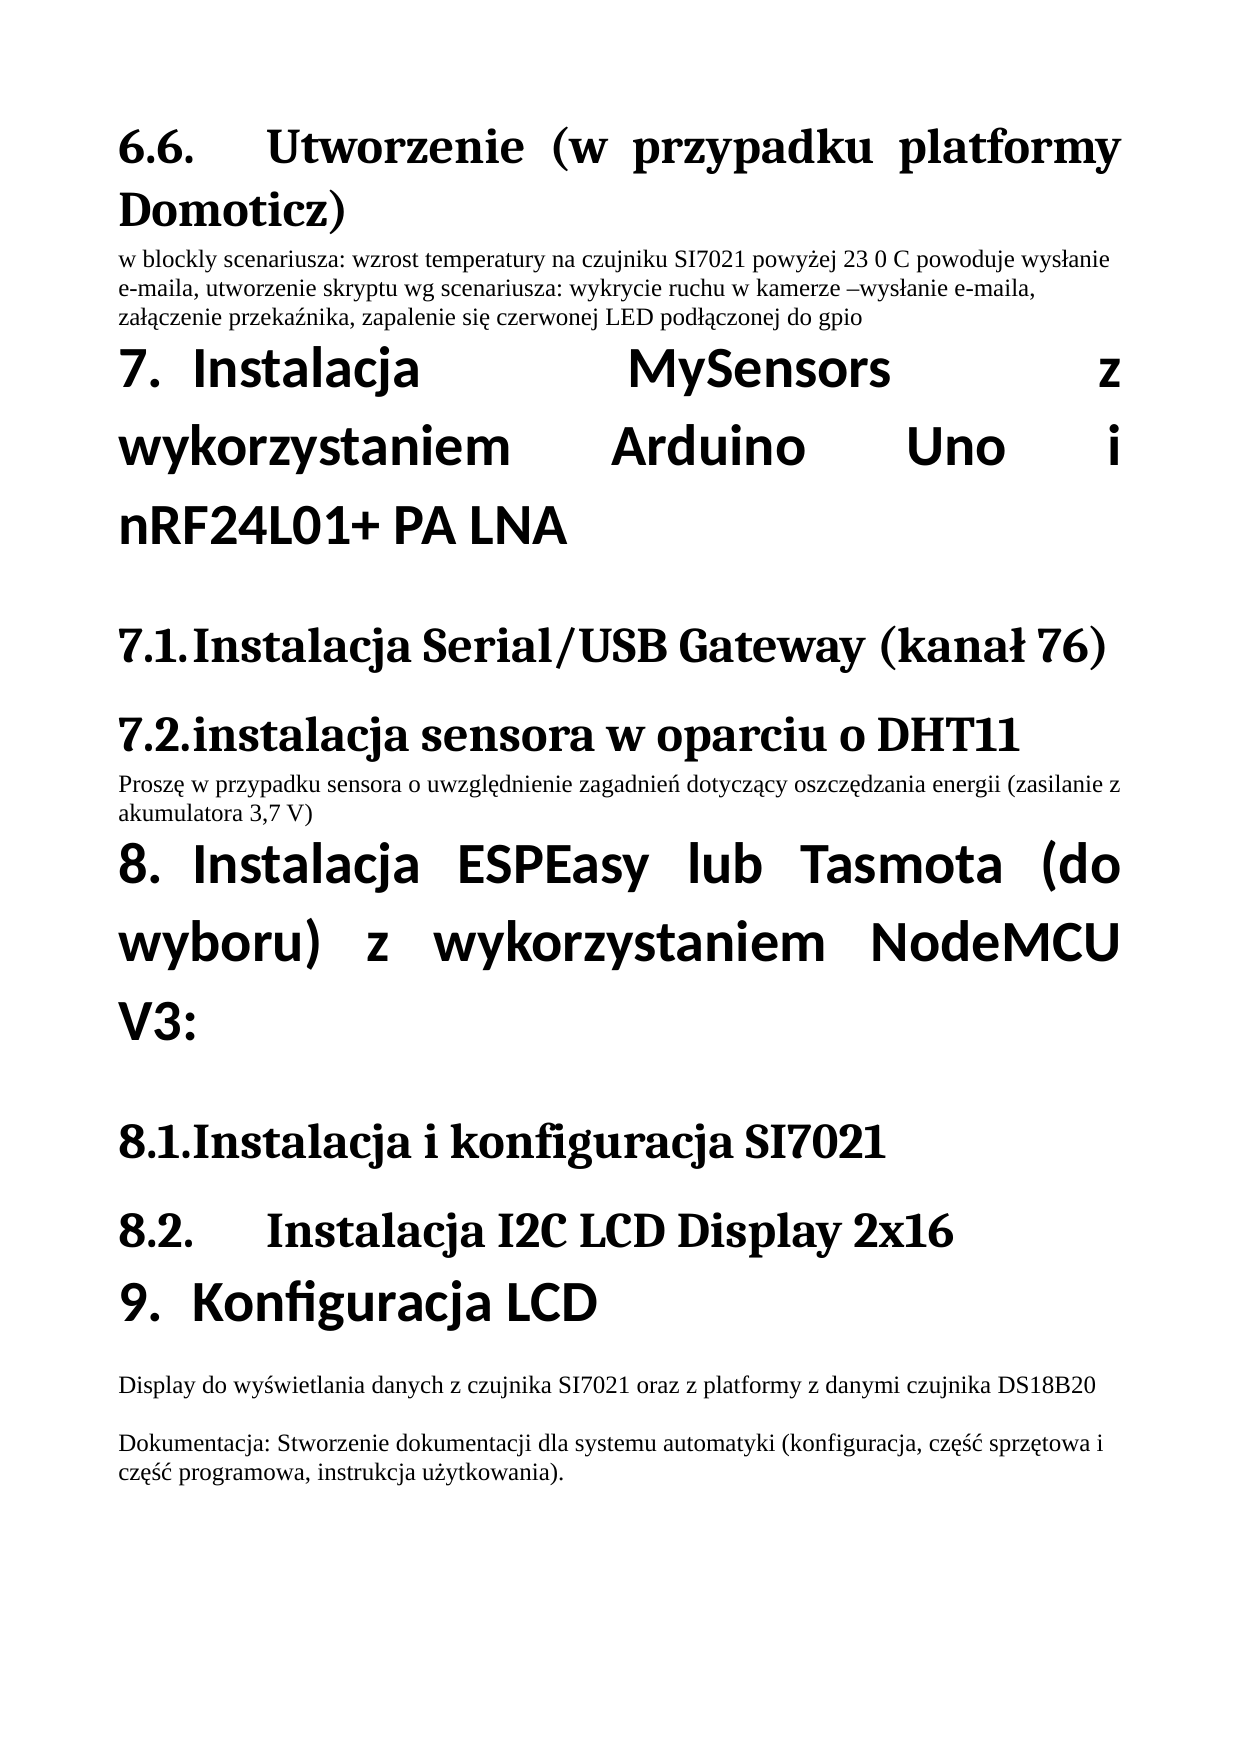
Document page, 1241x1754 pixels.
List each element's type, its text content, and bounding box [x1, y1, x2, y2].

subtitle Instalacja MySensors z wykorzystaniem Arduino Uno i nRF24L01+ PA LNA [118, 331, 1122, 559]
text Dokumentacja: Stworzenie dokumentacji dla systemu automatyki (konfiguracja, część sprzętowa i [118, 1428, 1122, 1457]
subtitle Instalacja i konfiguracja SI7021 [118, 1114, 1122, 1171]
subtitle Instalacja ESPEasy lub Tasmota (do wyboru) z wykorzystaniem NodeMCU V3: [118, 827, 1122, 1055]
subtitle Instalacja Serial/USB Gateway (kanał 76) [118, 618, 1122, 675]
subtitle instalacja sensora w oparciu o DHT11 [118, 706, 1122, 763]
subtitle Konfiguracja LCD [118, 1265, 1122, 1336]
subtitle Utworzenie (w przypadku platformy Domoticz) [118, 118, 1122, 239]
subtitle Instalacja I2C LCD Display 2x16 [118, 1202, 1122, 1259]
text Proszę w przypadku sensora o uwzględnienie zagadnień dotyczący oszczędzania energii (zasilanie z [118, 769, 1122, 798]
text w blockly scenariusza: wzrost temperatury na czujniku SI7021 powyżej 23 0 C powoduje wysłanie e-maila, utworzenie skryptu wg scenariusza: wykrycie ruchu w kamerze –wysłanie e-maila, załączenie przekaźnika, zapalenie się czerwonej LED podłączonej do gpio [118, 244, 1122, 331]
text część programowa, instrukcja użytkowania). [118, 1457, 1122, 1486]
text Display do wyświetlania danych z czujnika SI7021 oraz z platformy z danymi czujnika DS18B20 [118, 1371, 1122, 1399]
text akumulatora 3,7 V) [118, 798, 1122, 827]
